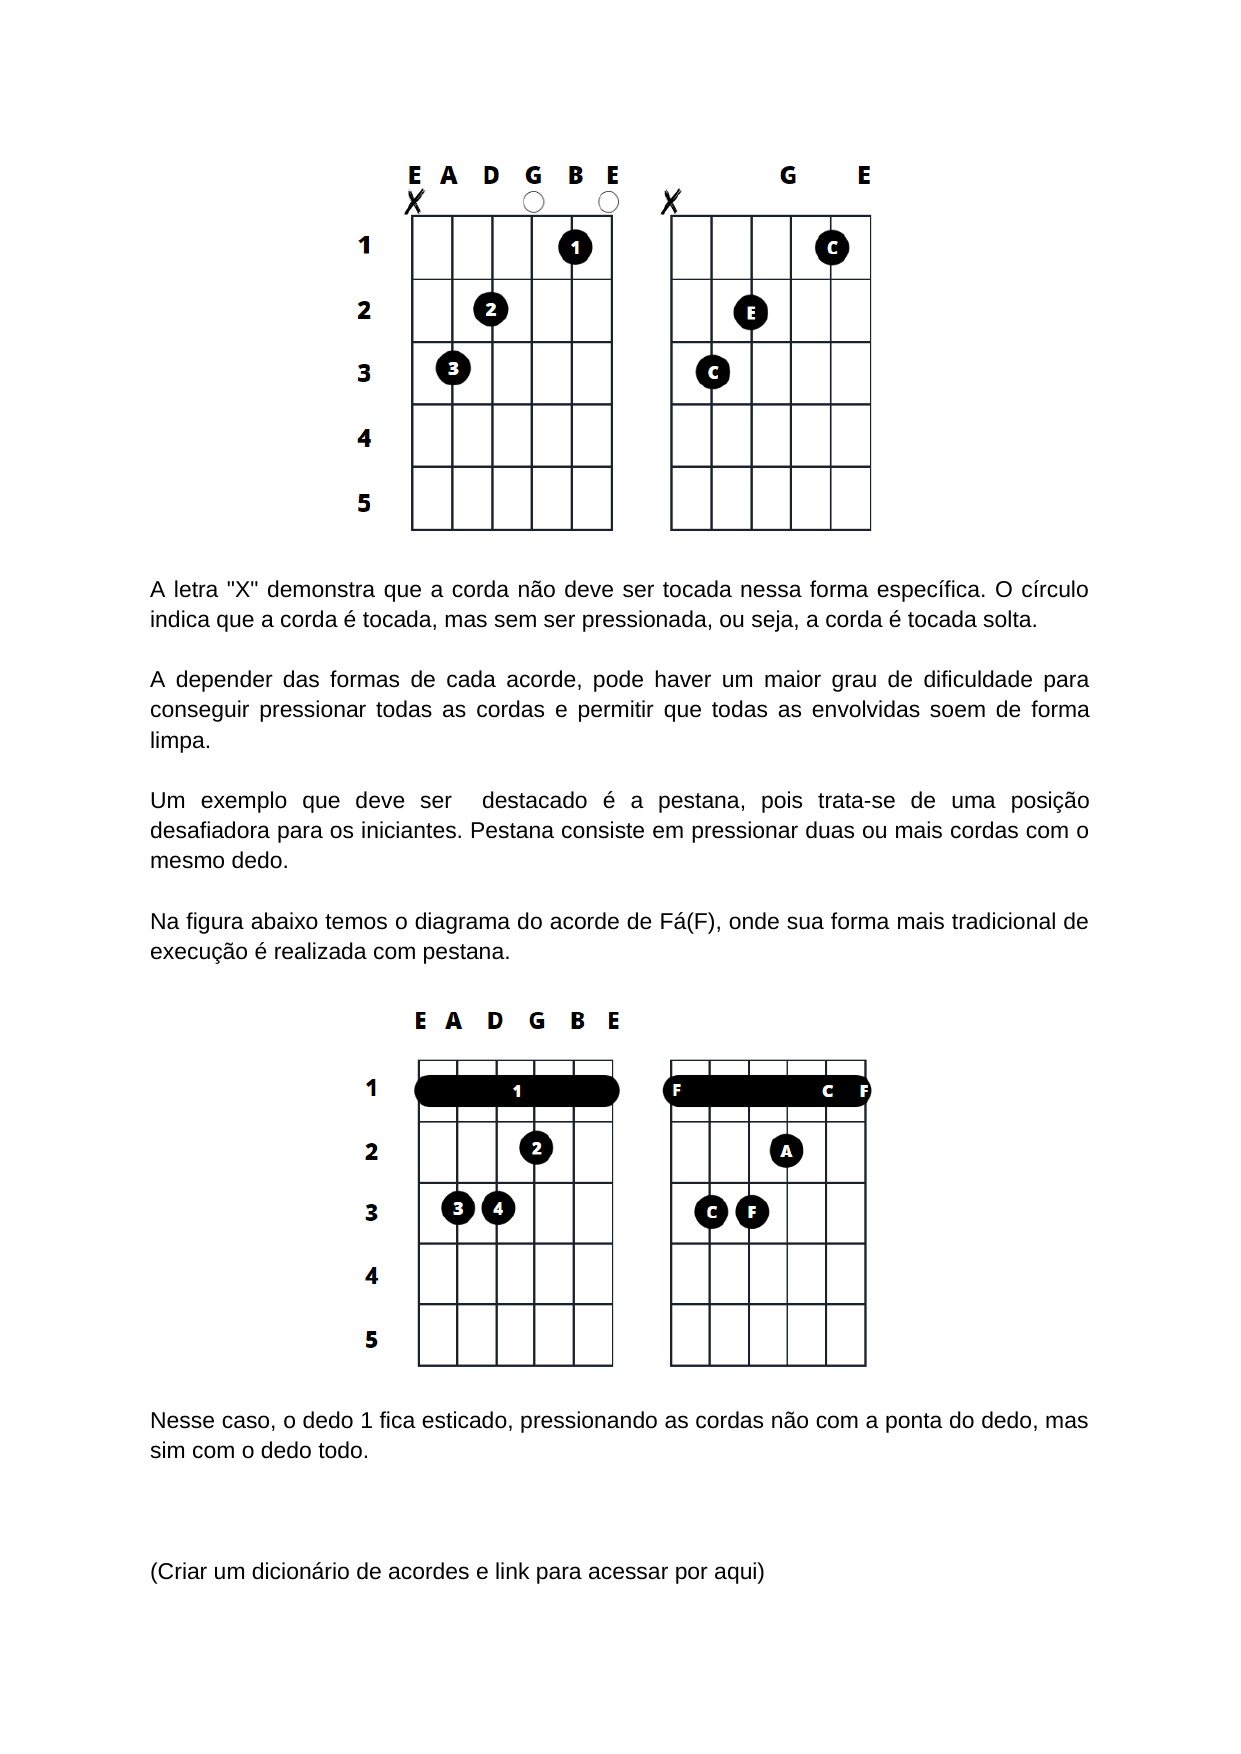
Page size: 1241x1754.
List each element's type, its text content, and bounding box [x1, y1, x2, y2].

picture [357, 998, 883, 1373]
text Um exemplo que deve ser destacado é a pestana, pois trata-se de uma posição desafiadora para os iniciantes. Pestana consiste em pressionar duas ou mais cordas com o mesmo dedo. [150, 787, 1090, 874]
text A letra "X" demonstra que a corda não deve ser tocada nessa forma específica. O círculo indica que a corda é tocada, mas sem ser pressionada, ou seja, a corda é tocada solta. [150, 576, 1090, 632]
text Na figura abaixo temos o diagrama do acorde de Fá(F), onde sua forma mais tradicional de execução é realizada com pestana. [150, 908, 1090, 964]
text (Criar um dicionário de acordes e link para acessar por aqui) [150, 1558, 1090, 1584]
picture [357, 150, 883, 542]
text A depender das formas de cada acorde, pode haver um maior grau de dificuldade para conseguir pressionar todas as cordas e permitir que todas as envolvidas soem de forma limpa. [150, 666, 1090, 753]
text Nesse caso, o dedo 1 fica esticado, pressionando as cordas não com a ponta do dedo, mas sim com o dedo todo. [150, 1407, 1090, 1464]
